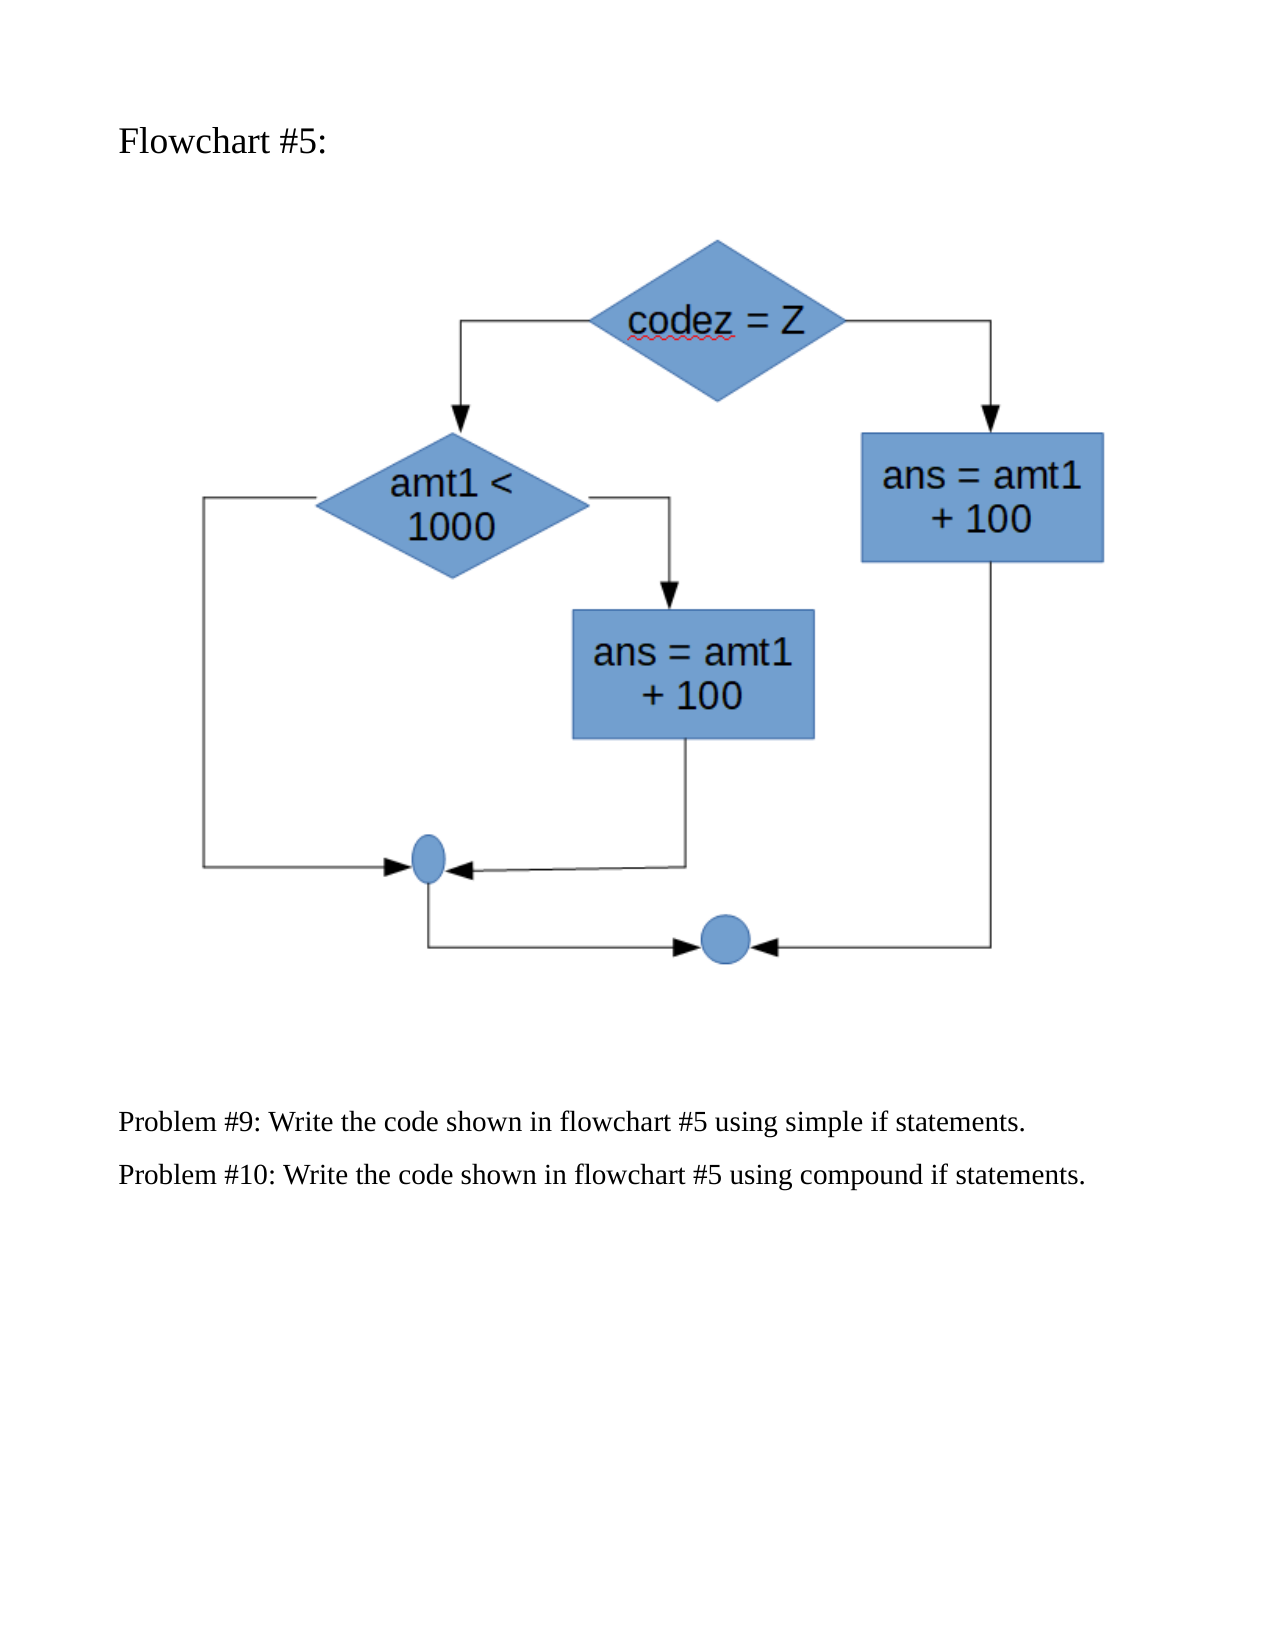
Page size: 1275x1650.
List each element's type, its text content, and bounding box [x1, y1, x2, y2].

text Problem #9: Write the code shown in flowchart #5 using simple if statements. [118, 1104, 1157, 1137]
subtitle Flowchart #5: [118, 118, 1157, 161]
picture [118, 173, 1156, 1085]
text Problem #10: Write the code shown in flowchart #5 using compound if statements. [118, 1157, 1157, 1190]
